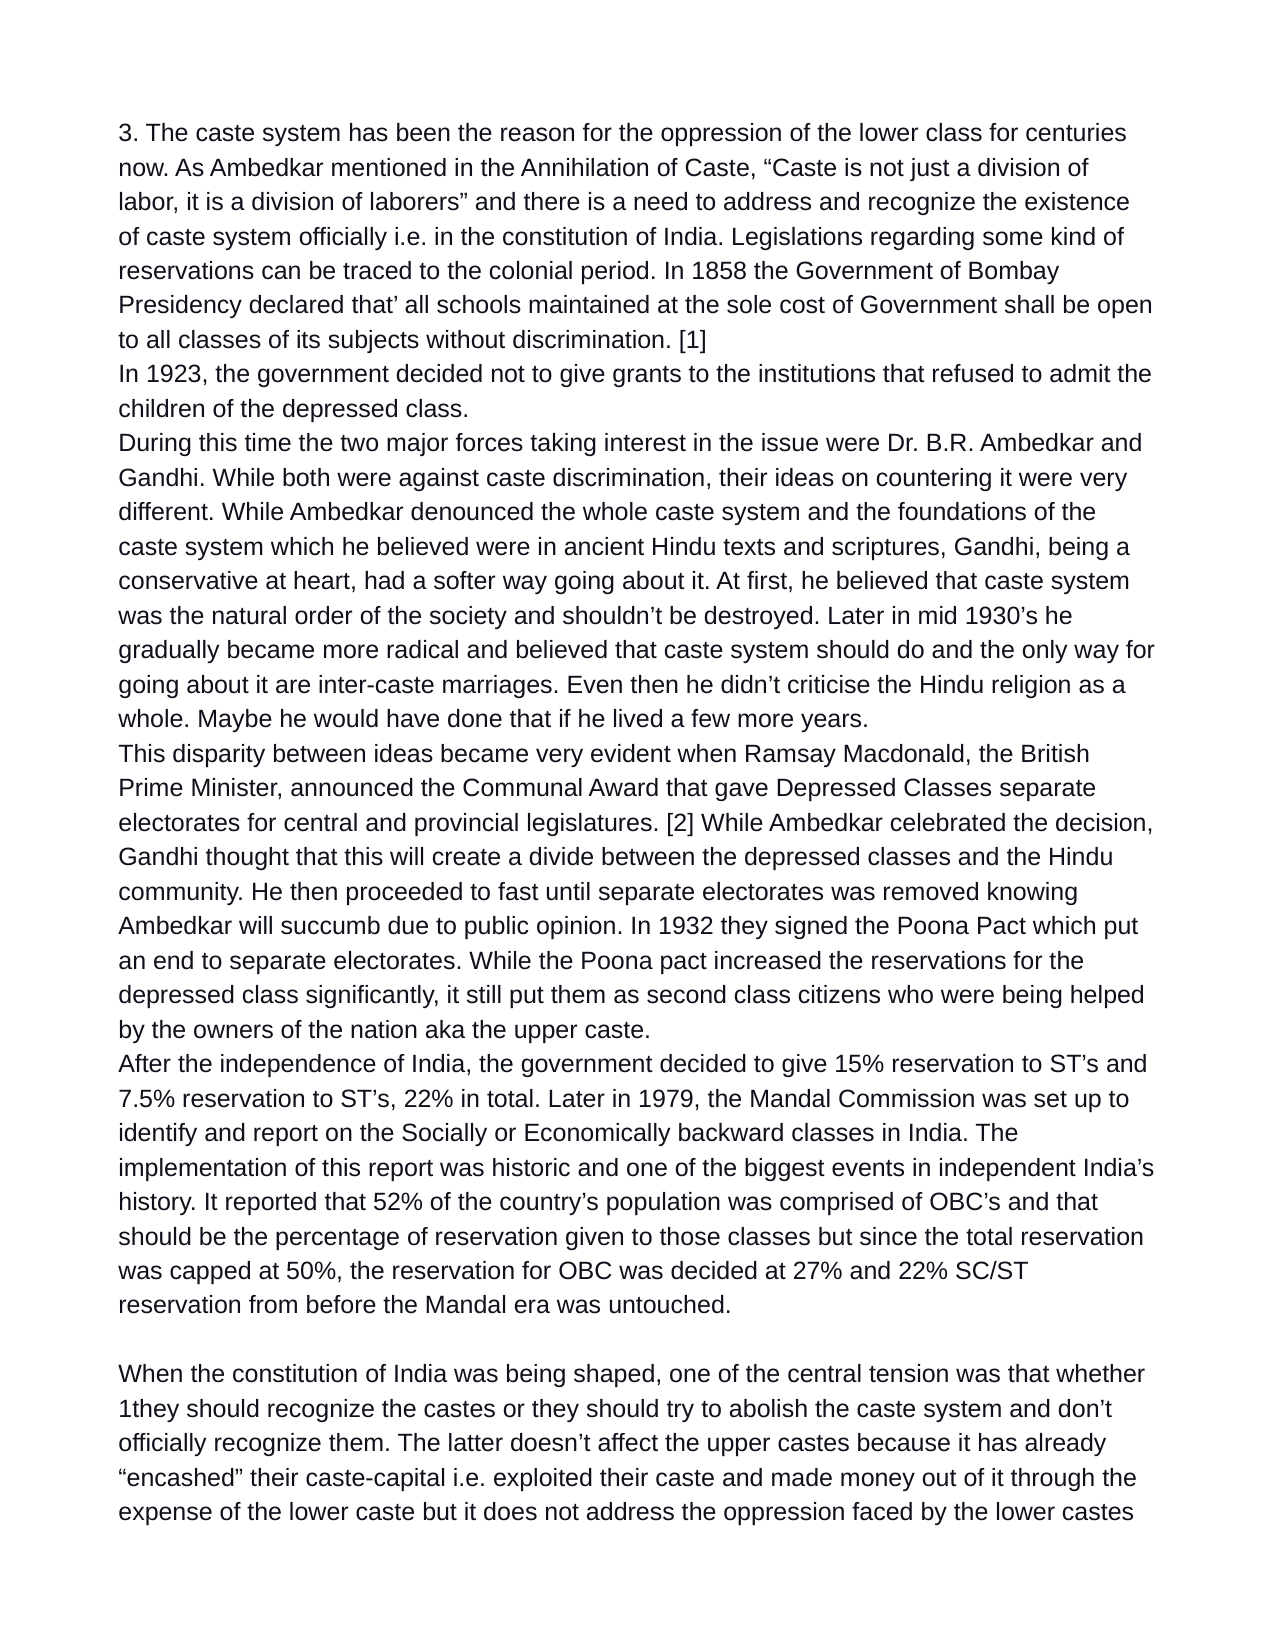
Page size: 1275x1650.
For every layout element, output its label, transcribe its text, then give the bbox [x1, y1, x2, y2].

text During this time the two major forces taking interest in the issue were Dr. B.R. Ambedkar and Gandhi. While both were against caste discrimination, their ideas on countering it were very different. While Ambedkar denounced the whole caste system and the foundations of the caste system which he believed were in ancient Hindu texts and scriptures, Gandhi, being a conservative at heart, had a softer way going about it. At first, he believed that caste system was the natural order of the society and shouldn’t be destroyed. Later in mid 1930’s he gradually became more radical and believed that caste system should do and the only way for going about it are inter-caste marriages. Even then he didn’t criticise the Hindu religion as a whole. Maybe he would have done that if he lived a few more years. [118, 428, 1157, 733]
text In 1923, the government decided not to give grants to the institutions that refused to admit the children of the depressed class. [118, 359, 1157, 423]
text When the constitution of India was being shaped, one of the central tension was that whether 1they should recognize the castes or they should try to abolish the caste system and don’t officially recognize them. The latter doesn’t affect the upper castes because it has already “encashed” their caste-capital i.e. exploited their caste and made money out of it through the expense of the lower caste but it does not address the oppression faced by the lower castes [118, 1359, 1157, 1526]
text After the independence of India, the government decided to give 15% reservation to ST’s and 7.5% reservation to ST’s, 22% in total. Later in 1979, the Mandal Commission was set up to identify and report on the Socially or Economically backward classes in India. The implementation of this report was historic and one of the biggest events in independent India’s history. It reported that 52% of the country’s population was comprised of OBC’s and that should be the percentage of reservation given to those classes but since the total reservation was capped at 50%, the reservation for OBC was decided at 27% and 22% SC/ST reservation from before the Mandal era was untouched. [118, 1049, 1157, 1319]
text This disparity between ideas became very evident when Ramsay Macdonald, the British Prime Minister, announced the Communal Award that gave Depressed Classes separate electorates for central and provincial legislatures. [2] While Ambedkar celebrated the decision, Gandhi thought that this will create a divide between the depressed classes and the Hindu community. He then proceeded to fast until separate electorates was removed knowing Ambedkar will succumb due to public opinion. In 1932 they signed the Poona Pact which put an end to separate electorates. While the Poona pact increased the reservations for the depressed class significantly, it still put them as second class citizens who were being helped by the owners of the nation aka the upper caste. [118, 739, 1157, 1043]
text 3. The caste system has been the reason for the oppression of the lower class for centuries now. As Ambedkar mentioned in the Annihilation of Caste, “Caste is not just a division of labor, it is a division of laborers” and there is a need to address and recognize the existence of caste system officially i.e. in the constitution of India. Legislations regarding some kind of reservations can be traced to the colonial period. In 1858 the Government of Bombay Presidency declared that’ all schools maintained at the sole cost of Government shall be open to all classes of its subjects without discrimination. [1] [118, 118, 1157, 354]
